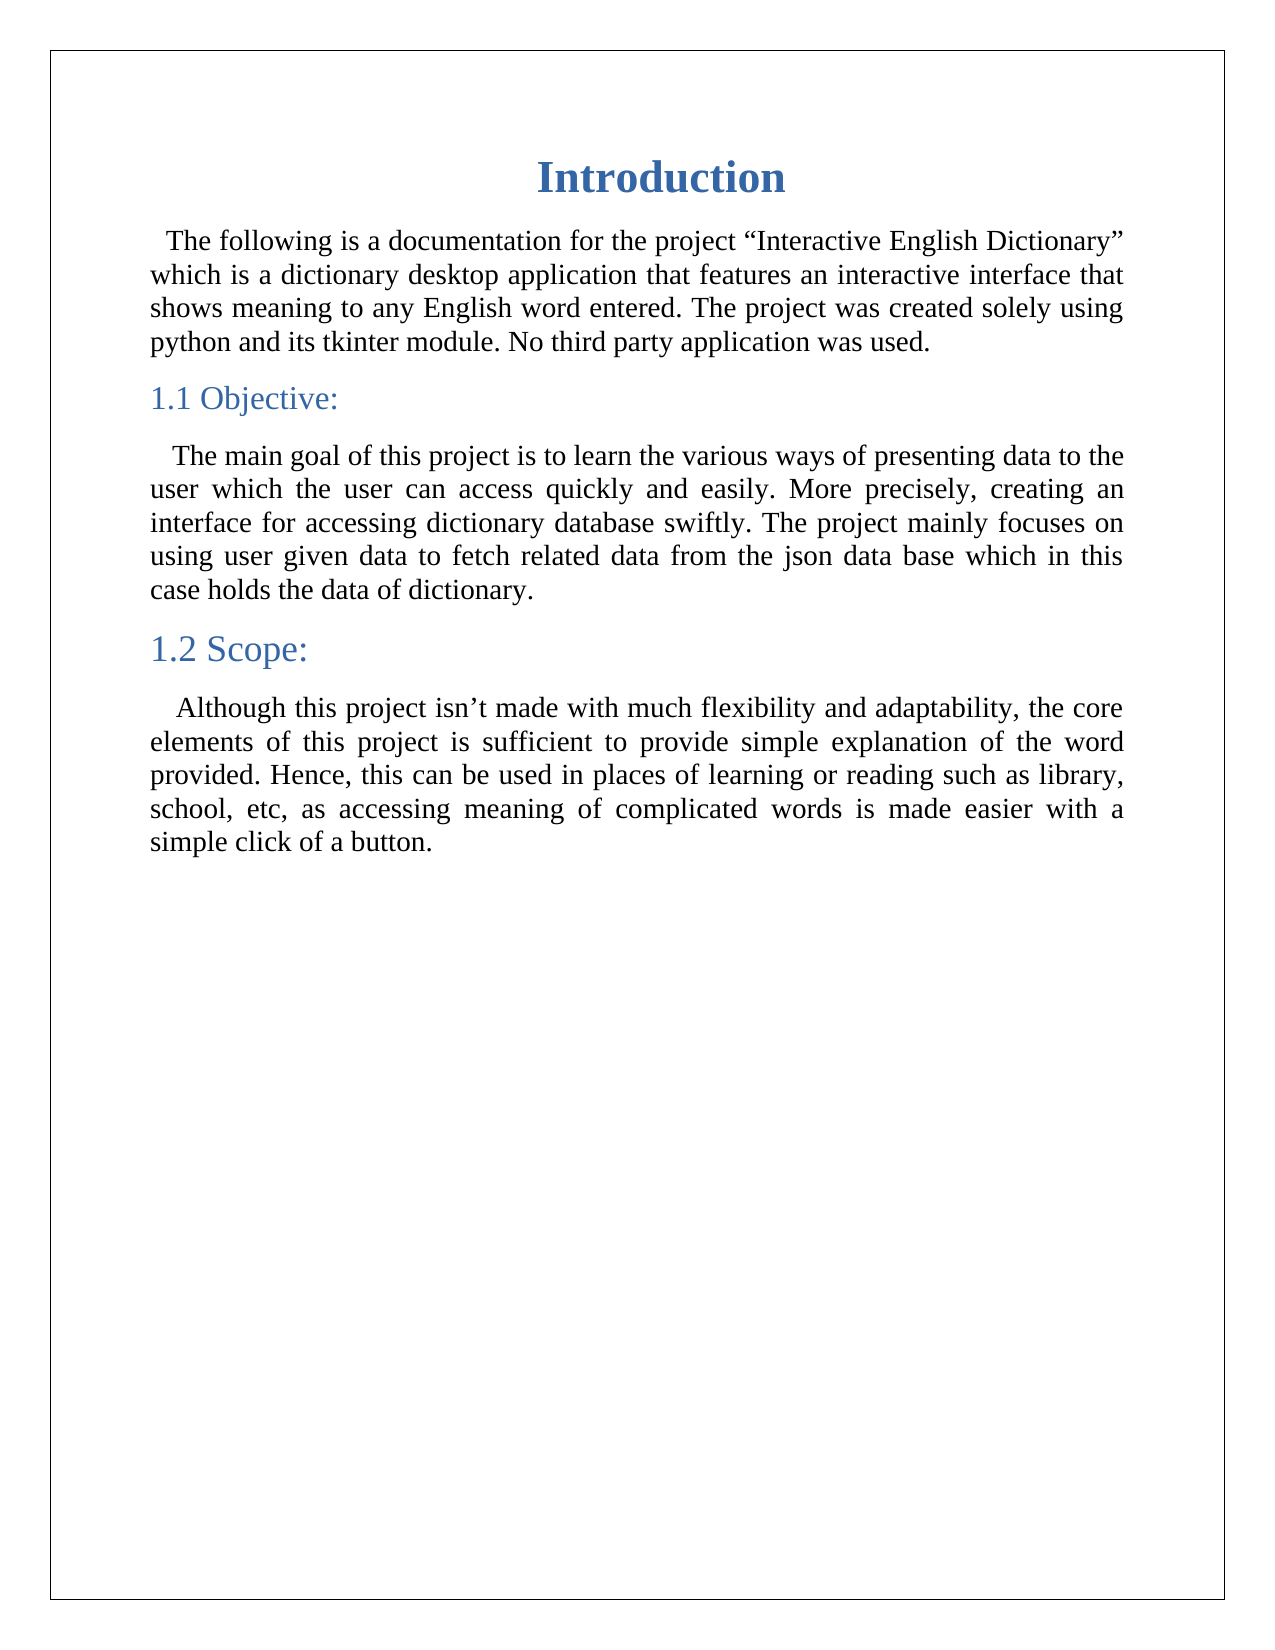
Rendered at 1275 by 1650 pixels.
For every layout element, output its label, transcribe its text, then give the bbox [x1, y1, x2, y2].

text The following is a documentation for the project “Interactive English Dictionary” which is a dictionary desktop application that features an interactive interface that shows meaning to any English word entered. The project was created solely using python and its tkinter module. No third party application was used. [150, 223, 1125, 358]
text Introduction [150, 150, 1125, 203]
text 1.1 Objective: [150, 378, 1125, 417]
text 1.2 Scope: [150, 626, 1125, 669]
text Although this project isn’t made with much flexibility and adaptability, the core elements of this project is sufficient to provide simple explanation of the word provided. Hence, this can be used in places of learning or reading such as library, school, etc, as accessing meaning of complicated words is made easier with a simple click of a button. [150, 690, 1125, 858]
text The main goal of this project is to learn the various ways of presenting data to the user which the user can access quickly and easily. More precisely, creating an interface for accessing dictionary database swiftly. The project mainly focuses on using user given data to fetch related data from the json data base which in this case holds the data of dictionary. [150, 438, 1125, 605]
